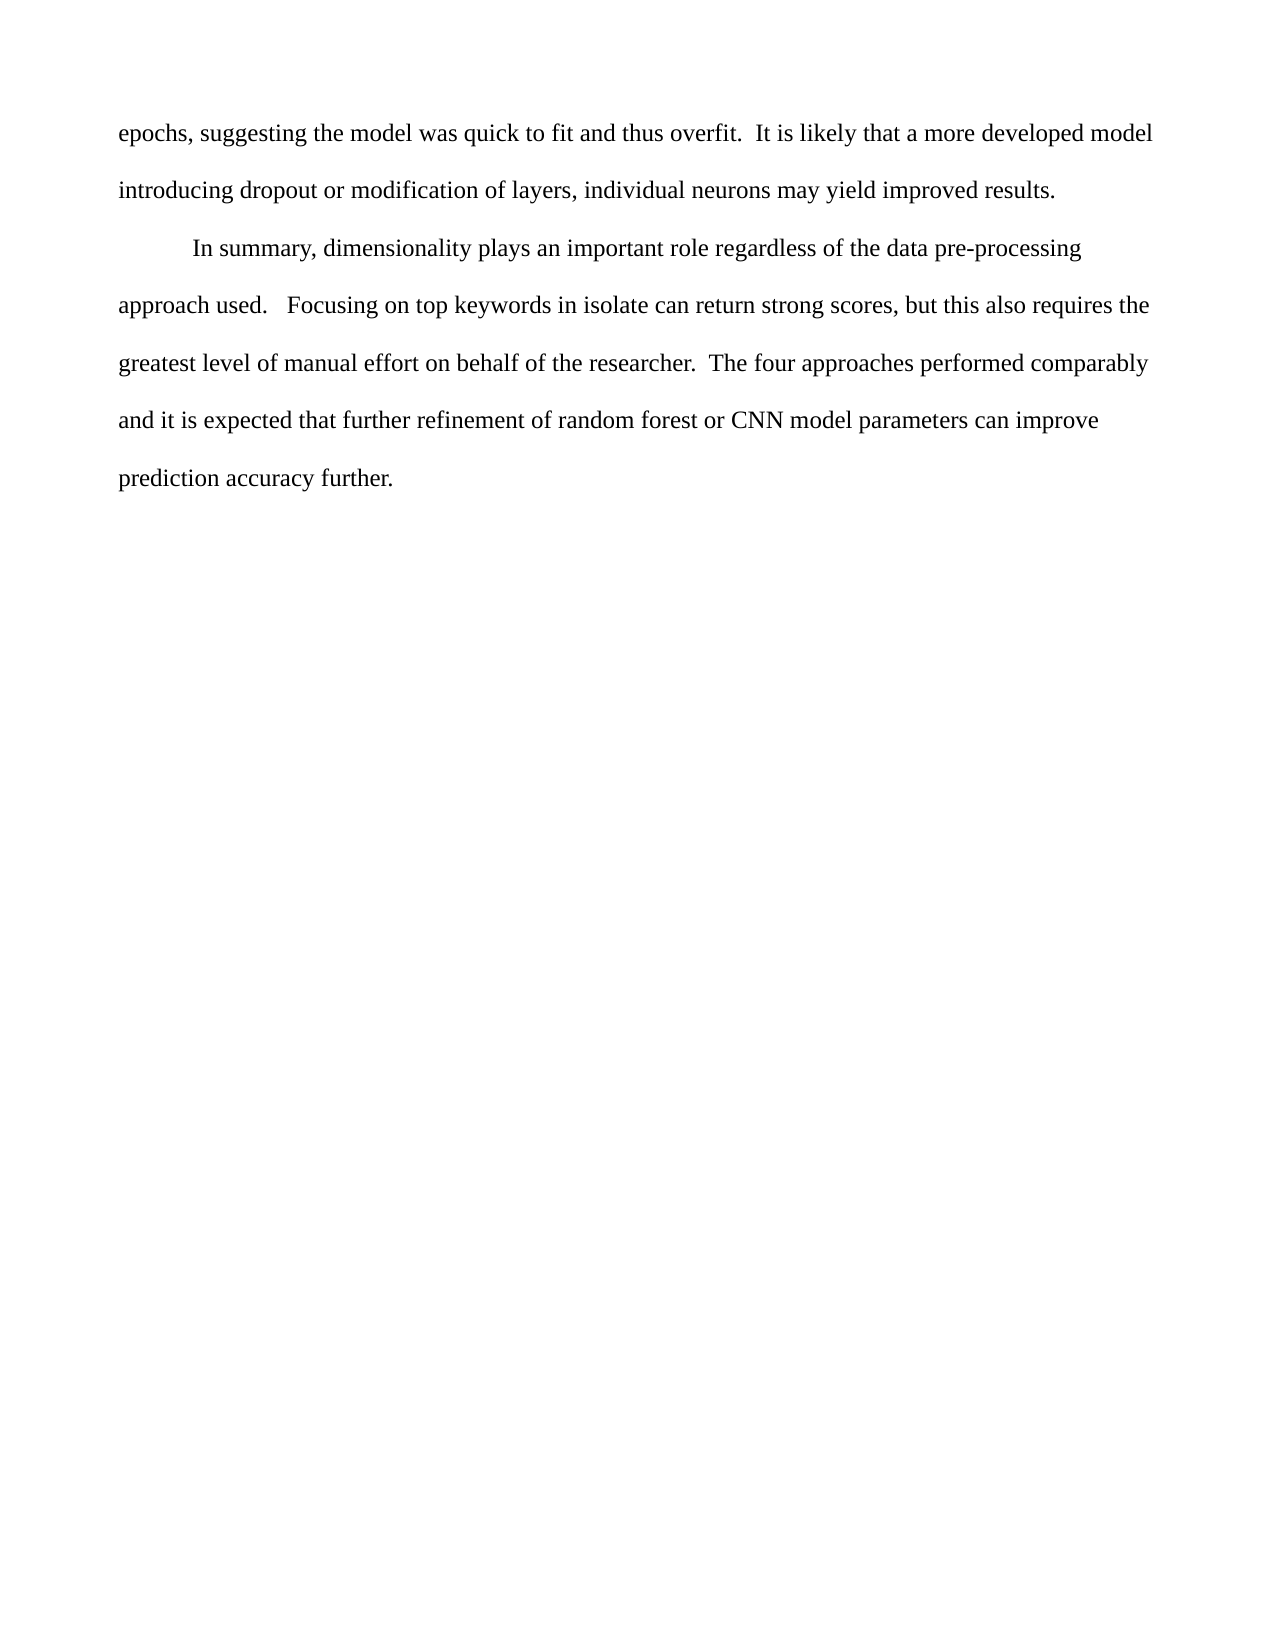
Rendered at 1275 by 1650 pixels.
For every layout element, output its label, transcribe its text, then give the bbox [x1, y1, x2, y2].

text epochs, suggesting the model was quick to fit and thus overfit. It is likely that a more developed model introducing dropout or modification of layers, individual neurons may yield improved results. [118, 118, 1157, 204]
text In summary, dimensionality plays an important role regardless of the data pre-processing approach used. Focusing on top keywords in isolate can return strong scores, but this also requires the greatest level of manual effort on behalf of the researcher. The four approaches performed comparably and it is expected that further refinement of random forest or CNN model parameters can improve prediction accuracy further. [118, 233, 1157, 492]
